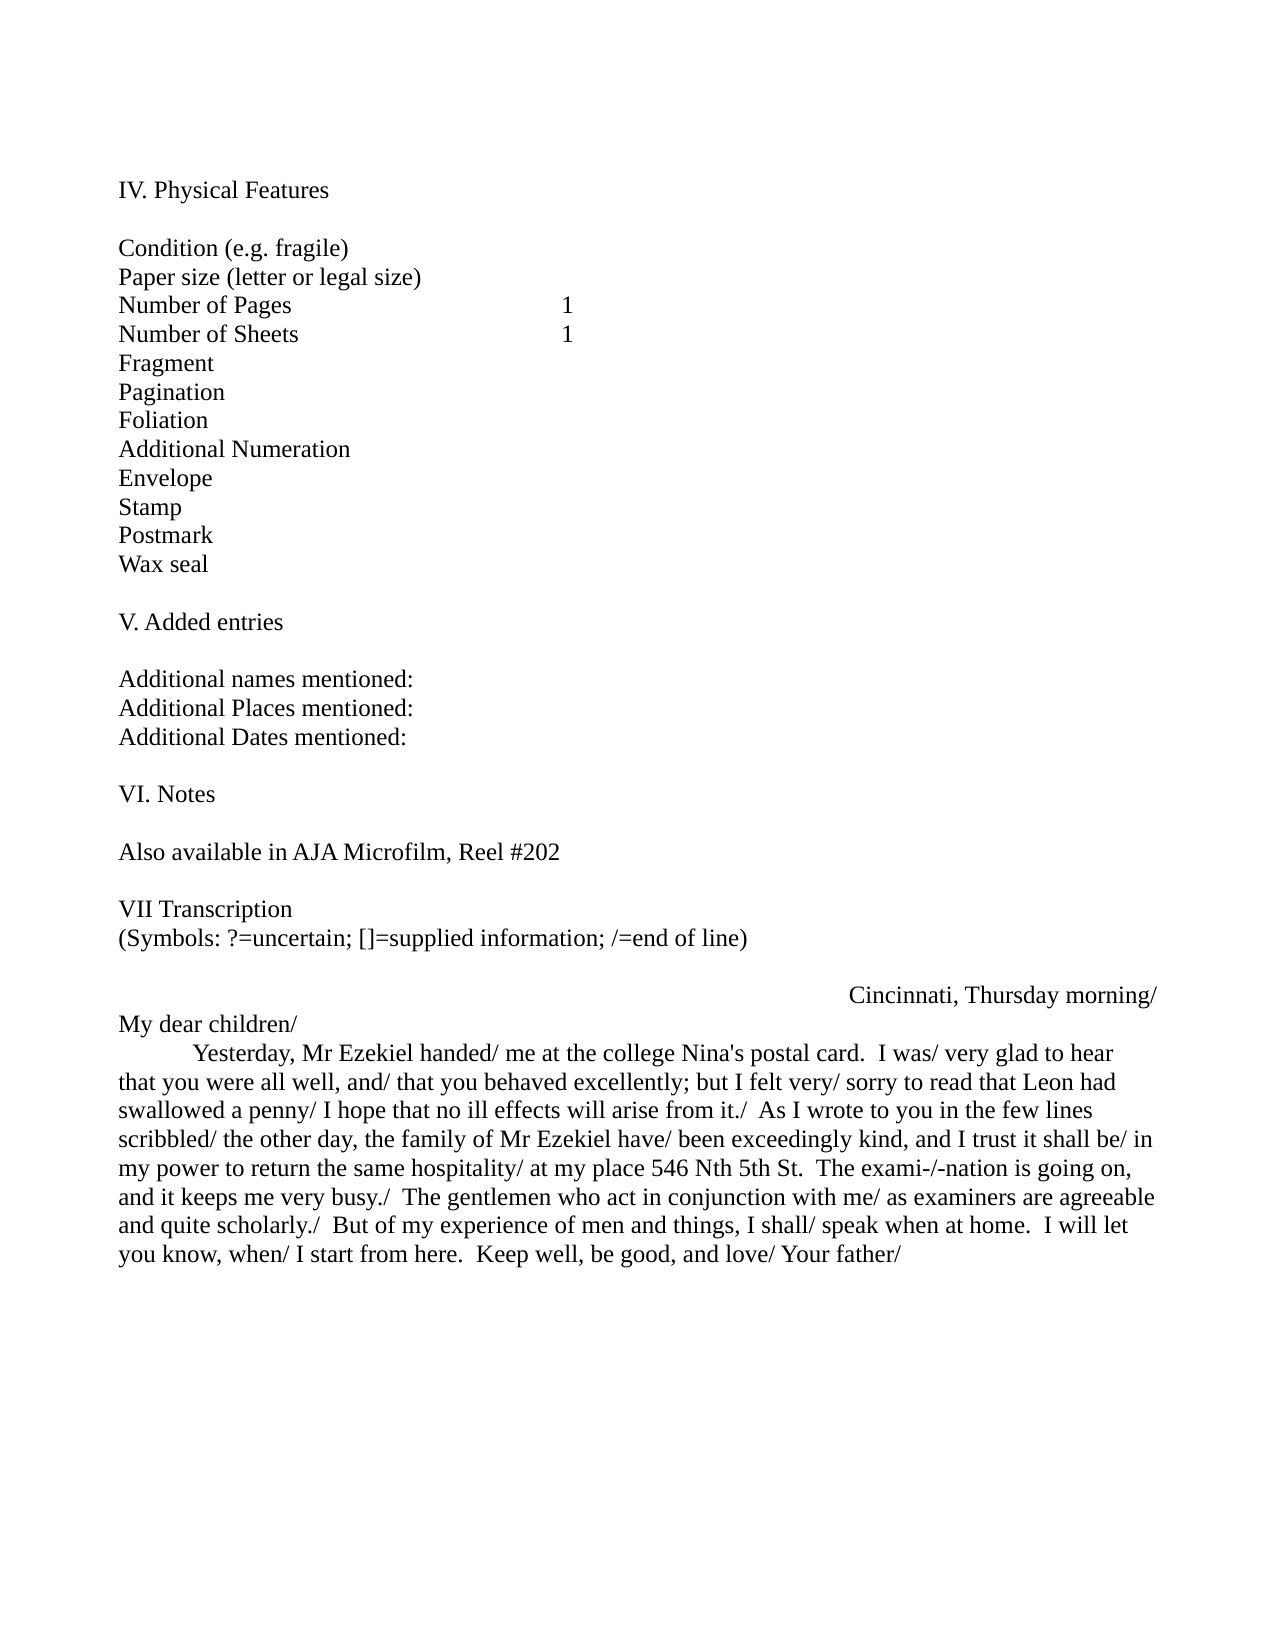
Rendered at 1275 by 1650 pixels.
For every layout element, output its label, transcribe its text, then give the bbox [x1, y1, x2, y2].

text Stamp [118, 492, 1157, 521]
text Cincinnati, Thursday morning/ [118, 981, 1157, 1009]
text (Symbols: ?=uncertain; []=supplied information; /=end of line) [118, 923, 1157, 952]
text Fragment [118, 348, 1157, 377]
text VII Transcription [118, 894, 1157, 923]
text VI. Notes [118, 779, 1157, 808]
text Yesterday, Mr Ezekiel handed/ me at the college Nina's postal card. I was/ very glad to hear that you were all well, and/ that you behaved excellently; but I felt very/ sorry to read that Leon had swallowed a penny/ I hope that no ill effects will arise from it./ As I wrote to you in the few lines scribbled/ the other day, the family of Mr Ezekiel have/ been exceedingly kind, and I trust it shall be/ in my power to return the same hospitality/ at my place 546 Nth 5th St. The exami-/-nation is going on, and it keeps me very busy./ The gentlemen who act in conjunction with me/ as examiners are agreeable and quite scholarly./ But of my experience of men and things, I shall/ speak when at home. I will let you know, when/ I start from here. Keep well, be good, and love/ Your father/ [118, 1038, 1157, 1268]
text Additional Numeration [118, 434, 1157, 463]
text My dear children/ [118, 1009, 1157, 1038]
text Additional names mentioned: [118, 664, 1157, 693]
text Number of Sheets 1 [118, 319, 1157, 348]
text Number of Pages 1 [118, 291, 1157, 319]
text IV. Physical Features [118, 176, 1157, 204]
text Additional Dates mentioned: [118, 722, 1157, 751]
text Condition (e.g. fragile) [118, 233, 1157, 262]
text Postma rk [118, 521, 1157, 549]
text Additional Places mentioned: [118, 693, 1157, 722]
text Pagination [118, 377, 1157, 406]
text Wax seal [118, 549, 1157, 578]
text Paper size (letter or legal size) [118, 262, 1157, 291]
text Also available in AJA Microfilm, Reel #202 [118, 837, 1157, 866]
text Foliation [118, 406, 1157, 434]
text V. Added entries [118, 607, 1157, 636]
text Envelope [118, 463, 1157, 492]
